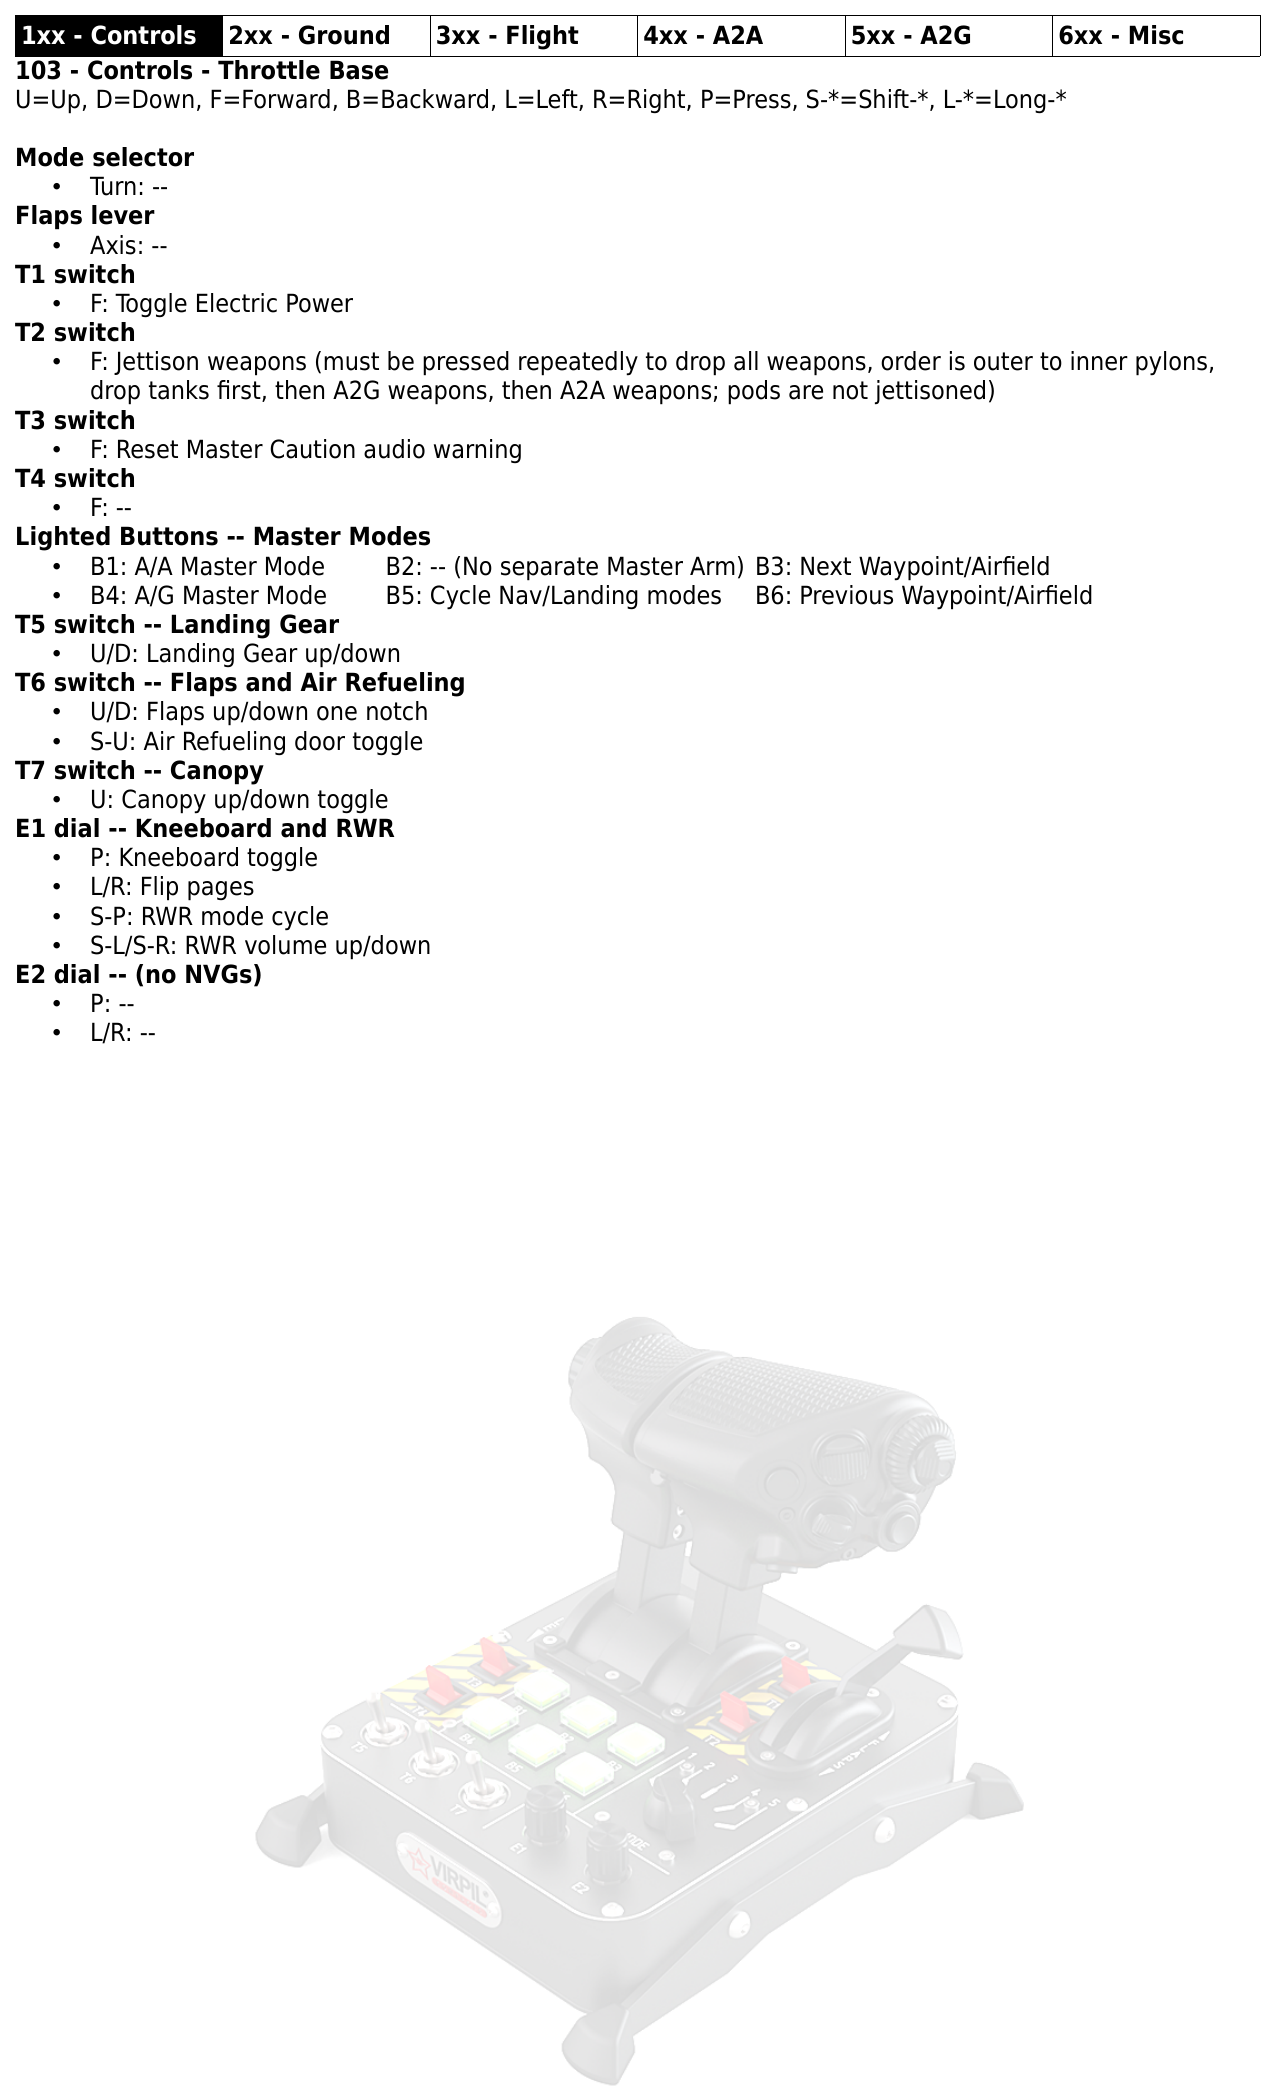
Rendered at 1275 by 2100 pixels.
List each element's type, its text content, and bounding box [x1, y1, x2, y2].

table_header 5xx - A2G [846, 16, 1052, 56]
table_header 3xx - Flight [431, 16, 637, 56]
table_header 1xx - Controls [16, 16, 222, 56]
text T6 switch -- Flaps and Air Refueling [15, 668, 1260, 697]
list L/R: Flip pages [52, 872, 1260, 902]
list L/R: -- [52, 1018, 1260, 1047]
text T1 switch [15, 260, 1260, 289]
text E1 dial -- Kneeboard and RWR [15, 814, 1260, 843]
list S-P: RWR mode cycle [52, 902, 1260, 931]
text E2 dial -- (no NVGs) [15, 960, 1260, 989]
text 103 - Controls - Throttle Base [15, 57, 1260, 85]
text T2 switch [15, 318, 1260, 347]
table_header 4xx - A2A [638, 16, 845, 56]
table_header 2xx - Ground [223, 16, 430, 56]
list B1: A/A Master Mode B2: -- (No separate Master Arm) B3: Next Waypoint/Airfield [52, 552, 1260, 581]
text Flaps lever [15, 202, 1260, 231]
text T3 switch [15, 406, 1260, 435]
list U/D: Flaps up/down one notch [52, 697, 1260, 727]
list S-L/S-R: RWR volume up/down [52, 931, 1260, 960]
text Mode selector [15, 143, 1260, 172]
text T7 switch -- Canopy [15, 756, 1260, 785]
list Turn: -- [52, 172, 1260, 202]
list S-U: Air Refueling door toggle [52, 727, 1260, 756]
list P: Kneeboard toggle [52, 843, 1260, 872]
list F: Jettison weapons (must be pressed repeatedly to drop all weapons, order is outer to inner pylons, drop tanks first, then A2G weapons, then A2A weapons; pods are not jettisoned) [52, 347, 1260, 406]
list P: -- [52, 989, 1260, 1018]
list Axis: -- [52, 231, 1260, 260]
list F: Reset Master Caution audio warning [52, 435, 1260, 464]
list F: Toggle Electric Power [52, 289, 1260, 318]
table_header 6xx - Misc [1053, 16, 1260, 56]
list B4: A/G Master Mode B5: Cycle Nav/Landing modes B6: Previous Waypoint/Airfield [52, 581, 1260, 610]
list U: Canopy up/down toggle [52, 785, 1260, 814]
list F: -- [52, 493, 1260, 522]
text T5 switch -- Landing Gear [15, 610, 1260, 639]
text T4 switch [15, 464, 1260, 493]
list U/D: Landing Gear up/down [52, 639, 1260, 668]
text U=Up, D=Down, F=Forward, B=Backward, L=Left, R=Right, P=Press, S-*=Shift-*, L-*=Long-* [15, 85, 1260, 114]
text Lighted Buttons -- Master Modes [15, 522, 1260, 552]
